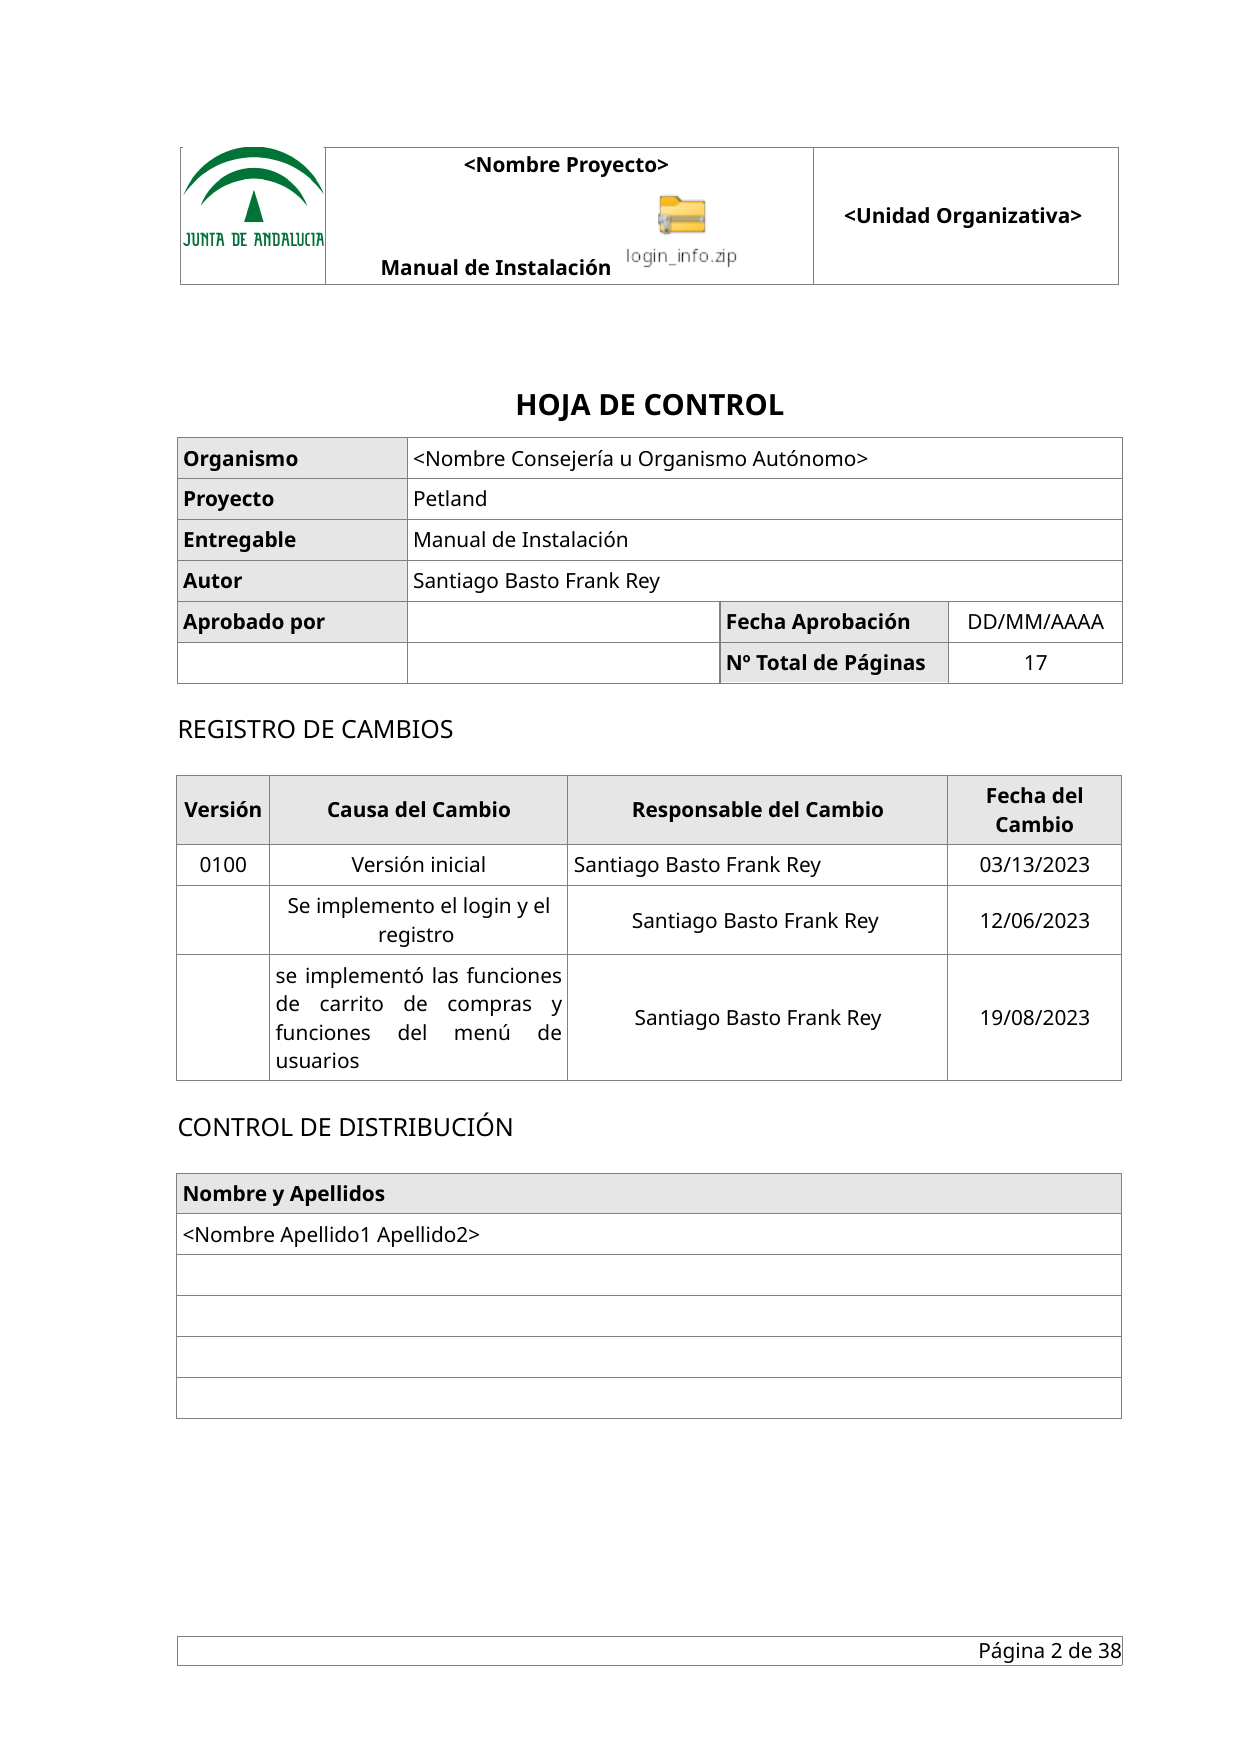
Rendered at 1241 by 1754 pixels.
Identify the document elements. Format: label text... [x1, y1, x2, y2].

table_cell [177, 1378, 1121, 1418]
table_cell DD/MM/AAAA [949, 602, 1122, 642]
table_cell [408, 602, 719, 642]
table_cell [177, 1255, 1121, 1295]
table_cell Fecha Aprobación [721, 602, 948, 642]
table_header Fecha del Cambio [948, 776, 1121, 844]
table_header Organismo [178, 438, 407, 478]
table_cell [177, 1337, 1121, 1377]
table_cell [177, 955, 269, 1080]
table_cell <Nombre Apellido1 Apellido2> [177, 1214, 1121, 1254]
table_cell 19/08/2023 [948, 955, 1121, 1080]
table_cell Entregable [178, 520, 407, 560]
table_cell Proyecto [178, 479, 407, 519]
table_cell 0100 [177, 845, 269, 885]
table_header Nombre y Apellidos [177, 1174, 1121, 1213]
table_cell Santiago Basto Frank Rey [568, 886, 947, 954]
table_cell Santiago Basto Frank Rey [408, 561, 1122, 601]
table_cell Manual de Instalación [408, 520, 1122, 560]
table_cell Versión inicial [270, 845, 567, 885]
table_cell [178, 643, 407, 682]
text REGISTRO DE CAMBIOS [177, 712, 1122, 746]
table_cell 12/06/2023 [948, 886, 1121, 954]
table_cell [177, 1296, 1121, 1336]
table_header <Nombre Consejería u Organismo Autónomo> [408, 438, 1122, 478]
table_cell Aprobado por [178, 602, 407, 642]
table_cell Santiago Basto Frank Rey [568, 845, 947, 885]
text HOJA DE CONTROL [177, 385, 1122, 424]
table_cell Petland [408, 479, 1122, 519]
table_cell Nº Total de Páginas [721, 643, 948, 682]
table_cell 17 [949, 643, 1122, 682]
table_header Responsable del Cambio [568, 776, 947, 844]
table_header Versión [177, 776, 269, 844]
table_cell Autor [178, 561, 407, 601]
table_cell Santiago Basto Frank Rey [568, 955, 947, 1080]
table_cell Se implemento el login y el registro [270, 886, 567, 954]
table_header Causa del Cambio [270, 776, 567, 844]
table_cell se implementó las funciones de carrito de compras y funciones del menú de usuarios [270, 955, 567, 1080]
table_cell [408, 643, 719, 682]
table_cell [177, 886, 269, 954]
table_cell 03/13/2023 [948, 845, 1121, 885]
text CONTROL DE DISTRIBUCIÓN [177, 1110, 1122, 1144]
